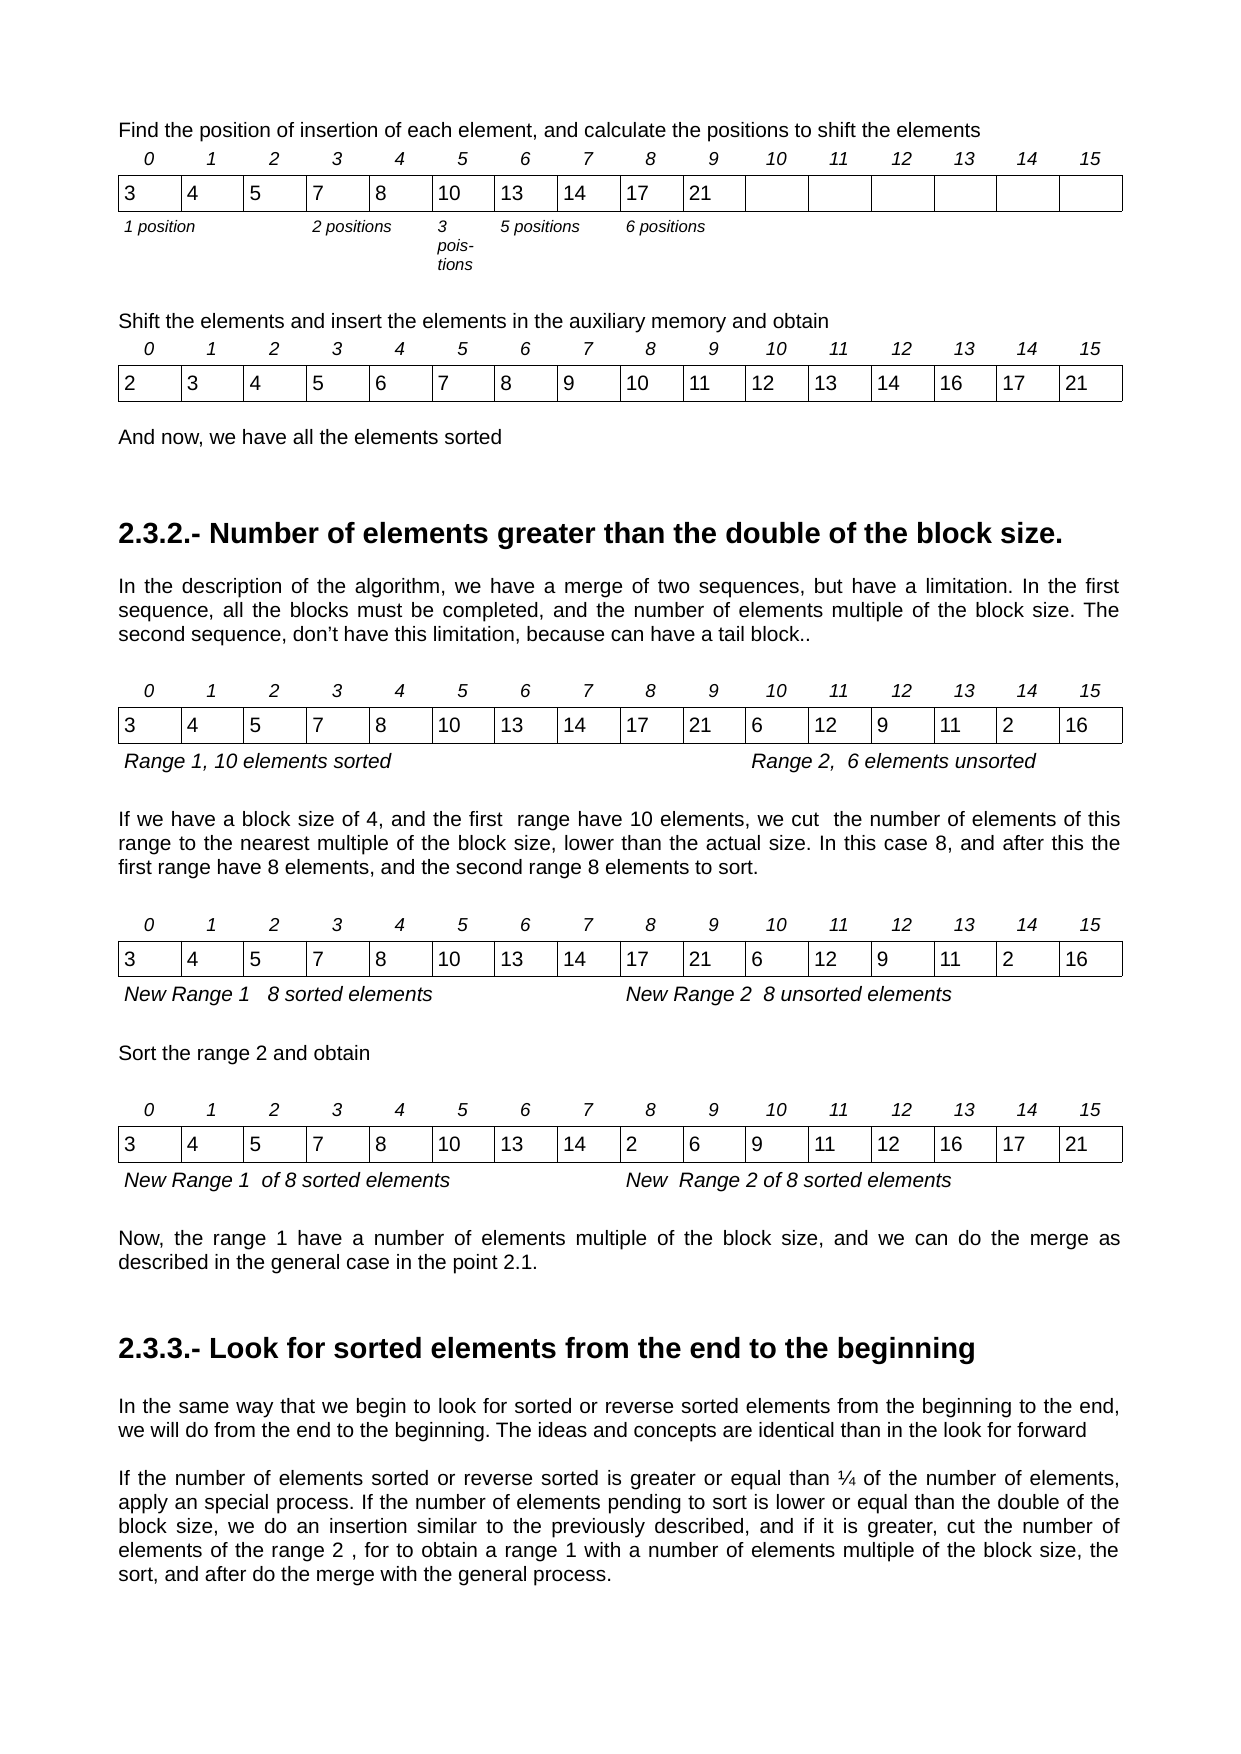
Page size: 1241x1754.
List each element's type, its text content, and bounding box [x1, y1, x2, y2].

table_header 14 [996, 908, 1059, 941]
table_header 11 [808, 1093, 871, 1126]
table_header 7 [557, 674, 620, 707]
table_header 5 [432, 674, 494, 707]
table_header 15 [1059, 142, 1122, 175]
table_header 11 [808, 333, 871, 365]
table_cell 8 [370, 176, 432, 211]
table_cell 9 [872, 942, 934, 976]
table_cell 9 [746, 1127, 808, 1162]
table_cell 12 [809, 942, 871, 976]
table_header 13 [934, 142, 996, 175]
table_cell 17 [621, 708, 683, 743]
table_cell [808, 212, 871, 280]
table_header 8 [620, 142, 683, 175]
table_cell [746, 176, 808, 211]
table_header 4 [369, 908, 432, 941]
table_header 1 [181, 1093, 243, 1126]
table_header 0 [118, 333, 181, 365]
table_cell 6 [370, 366, 432, 401]
table_header 14 [996, 333, 1059, 365]
table_header 7 [557, 1093, 620, 1126]
table_cell 8 [495, 366, 557, 401]
table_cell Range 1, 10 elements sorted [118, 744, 745, 778]
table_cell 12 [809, 708, 871, 743]
table_cell 4 [182, 708, 243, 743]
table_cell [934, 212, 996, 280]
table_header 14 [996, 142, 1059, 175]
table_cell 17 [997, 366, 1059, 401]
table_cell 3 [119, 708, 181, 743]
table_header 3 [306, 333, 369, 365]
text In the same way that we begin to look for sorted or reverse sorted elements from the beginning to the end, we will do from the end to the beginning. The ideas and concepts are identical than in the look for forward [118, 1394, 1122, 1442]
table_header 5 [432, 1093, 494, 1126]
table_cell 13 [495, 176, 557, 211]
table_header 13 [934, 333, 996, 365]
table_cell 6 [746, 942, 808, 976]
table_header 9 [683, 142, 745, 175]
table_cell [935, 176, 996, 211]
table_cell 4 [182, 942, 243, 976]
table_header 4 [369, 142, 432, 175]
table_header 0 [118, 142, 181, 175]
table_cell 13 [495, 942, 557, 976]
table_cell 2 [997, 708, 1059, 743]
table_cell 3 [119, 1127, 181, 1162]
text If the number of elements sorted or reverse sorted is greater or equal than ¼ of the number of elements, apply an special process. If the number of elements pending to sort is lower or equal than the double of the block size, we do an insertion similar to the previously described, and if it is greater, cut the number of elements of the range 2 , for to obtain a range 1 with a number of elements multiple of the block size, the sort, and after do the merge with the general process. [118, 1466, 1122, 1585]
table_header 2 [244, 908, 306, 941]
table_cell 14 [558, 708, 620, 743]
table_cell 3 [119, 176, 181, 211]
table_cell [996, 212, 1059, 280]
table_header 6 [495, 142, 557, 175]
text Sort the range 2 and obtain [118, 1040, 1122, 1064]
table_header 2 [244, 333, 306, 365]
table_header 0 [118, 1093, 181, 1126]
table_header 4 [369, 1093, 432, 1126]
table_header 7 [557, 333, 620, 365]
table_cell 21 [684, 176, 745, 211]
text Find the position of insertion of each element, and calculate the positions to shift the elements [118, 118, 1122, 142]
table_cell 7 [307, 942, 369, 976]
table_cell 2 [997, 942, 1059, 976]
table_header 2 [244, 1093, 306, 1126]
text Now, the range 1 have a number of elements multiple of the block size, and we can do the merge as described in the general case in the point 2.1. [118, 1226, 1122, 1274]
table_cell 5 [307, 366, 369, 401]
table_cell 17 [621, 942, 683, 976]
table_cell 9 [872, 708, 934, 743]
table_cell 3 [119, 942, 181, 976]
table_cell [745, 212, 808, 280]
table_cell 7 [307, 1127, 369, 1162]
table_header 15 [1059, 333, 1122, 365]
table_cell [809, 176, 871, 211]
text 2.3.2.- Number of elements greater than the double of the block size. [118, 516, 1122, 549]
table_header 6 [495, 674, 557, 707]
table_cell 14 [872, 366, 934, 401]
table_header 9 [683, 908, 745, 941]
table_cell 12 [746, 366, 808, 401]
table_cell 7 [307, 176, 369, 211]
table_header 5 [432, 908, 494, 941]
table_cell 3 [182, 366, 243, 401]
table_cell 4 [182, 1127, 243, 1162]
table_header 13 [934, 1093, 996, 1126]
table_header 14 [996, 1093, 1059, 1126]
table_header 12 [871, 333, 934, 365]
table_cell 5 positions [495, 212, 620, 280]
table_header 12 [871, 142, 934, 175]
table_cell 5 [244, 1127, 306, 1162]
table_cell 21 [1060, 1127, 1122, 1162]
table_cell 14 [558, 942, 620, 976]
table_header 8 [620, 674, 683, 707]
table_header 6 [495, 908, 557, 941]
table_cell 2 [119, 366, 181, 401]
table_header 8 [620, 908, 683, 941]
table_cell 11 [684, 366, 745, 401]
table_cell 8 [370, 708, 432, 743]
table_cell 13 [495, 708, 557, 743]
table_cell [1060, 176, 1122, 211]
table_cell 1 position [118, 212, 306, 280]
table_cell 14 [558, 176, 620, 211]
table_cell 21 [684, 942, 745, 976]
table_header 2 [244, 674, 306, 707]
table_header 7 [557, 908, 620, 941]
table_header 12 [871, 1093, 934, 1126]
table_header 10 [745, 1093, 808, 1126]
table_cell 5 [244, 942, 306, 976]
table_header 3 [306, 674, 369, 707]
table_cell [997, 176, 1059, 211]
table_header 9 [683, 674, 745, 707]
table_header 15 [1059, 1093, 1122, 1126]
table_cell 6 [746, 708, 808, 743]
table_cell 6 [684, 1127, 745, 1162]
table_header 5 [432, 333, 494, 365]
table_cell 16 [1060, 942, 1122, 976]
table_header 0 [118, 674, 181, 707]
table_cell 11 [935, 708, 996, 743]
table_cell 13 [495, 1127, 557, 1162]
table_cell 10 [433, 176, 494, 211]
table_cell 14 [558, 1127, 620, 1162]
table_cell Range 2, 6 elements unsorted [745, 744, 1122, 778]
table_cell New Range 1 8 sorted elements [118, 977, 620, 1012]
table_header 11 [808, 908, 871, 941]
table_header 3 [306, 908, 369, 941]
table_cell 11 [935, 942, 996, 976]
table_cell 10 [433, 1127, 494, 1162]
table_header 15 [1059, 674, 1122, 707]
table_header 15 [1059, 908, 1122, 941]
table_cell 2 positions [306, 212, 432, 280]
table_header 13 [934, 674, 996, 707]
table_header 13 [934, 908, 996, 941]
table_header 11 [808, 674, 871, 707]
table_header 6 [495, 333, 557, 365]
table_header 8 [620, 1093, 683, 1126]
table_cell 10 [433, 708, 494, 743]
table_cell 12 [872, 1127, 934, 1162]
table_cell [871, 212, 934, 280]
table_header 7 [557, 142, 620, 175]
table_header 1 [181, 674, 243, 707]
table_cell 13 [809, 366, 871, 401]
table_cell 6 positions [620, 212, 745, 280]
table_cell 4 [244, 366, 306, 401]
table_header 3 [306, 142, 369, 175]
table_cell 16 [935, 366, 996, 401]
table_header 10 [745, 674, 808, 707]
table_cell New Range 2 of 8 sorted elements [620, 1163, 1122, 1197]
table_header 1 [181, 333, 243, 365]
table_cell 8 [370, 942, 432, 976]
table_header 4 [369, 333, 432, 365]
table_header 12 [871, 908, 934, 941]
table_header 1 [181, 142, 243, 175]
table_cell 2 [621, 1127, 683, 1162]
table_header 11 [808, 142, 871, 175]
table_header 3 [306, 1093, 369, 1126]
table_cell 9 [558, 366, 620, 401]
table_cell New Range 1 of 8 sorted elements [118, 1163, 620, 1197]
table_cell New Range 2 8 unsorted elements [620, 977, 1122, 1012]
table_cell 7 [433, 366, 494, 401]
table_cell 3 pois-tions [432, 212, 494, 280]
table_header 10 [745, 908, 808, 941]
text And now, we have all the elements sorted [118, 425, 1122, 449]
table_header 6 [495, 1093, 557, 1126]
table_cell 5 [244, 176, 306, 211]
table_header 9 [683, 333, 745, 365]
table_header 12 [871, 674, 934, 707]
table_cell 17 [997, 1127, 1059, 1162]
table_cell 10 [621, 366, 683, 401]
text If we have a block size of 4, and the first range have 10 elements, we cut the number of elements of this range to the nearest multiple of the block size, lower than the actual size. In this case 8, and after this the first range have 8 elements, and the second range 8 elements to sort. [118, 807, 1122, 879]
table_cell 4 [182, 176, 243, 211]
text Shift the elements and insert the elements in the auxiliary memory and obtain [118, 308, 1122, 332]
table_cell [1059, 212, 1122, 280]
table_cell 21 [684, 708, 745, 743]
table_header 1 [181, 908, 243, 941]
table_cell 5 [244, 708, 306, 743]
table_cell 10 [433, 942, 494, 976]
table_header 5 [432, 142, 494, 175]
table_cell 8 [370, 1127, 432, 1162]
text 2.3.3.- Look for sorted elements from the end to the beginning [118, 1331, 1122, 1365]
table_header 14 [996, 674, 1059, 707]
table_header 4 [369, 674, 432, 707]
table_cell 16 [935, 1127, 996, 1162]
text In the description of the algorithm, we have a merge of two sequences, but have a limitation. In the first sequence, all the blocks must be completed, and the number of elements multiple of the block size. The second sequence, don’t have this limitation, because can have a tail block.. [118, 573, 1122, 645]
table_header 8 [620, 333, 683, 365]
table_header 10 [745, 333, 808, 365]
table_cell 21 [1060, 366, 1122, 401]
table_cell 17 [621, 176, 683, 211]
table_cell [872, 176, 934, 211]
table_cell 16 [1060, 708, 1122, 743]
table_header 2 [244, 142, 306, 175]
table_header 10 [745, 142, 808, 175]
table_cell 7 [307, 708, 369, 743]
table_header 0 [118, 908, 181, 941]
table_header 9 [683, 1093, 745, 1126]
table_cell 11 [809, 1127, 871, 1162]
